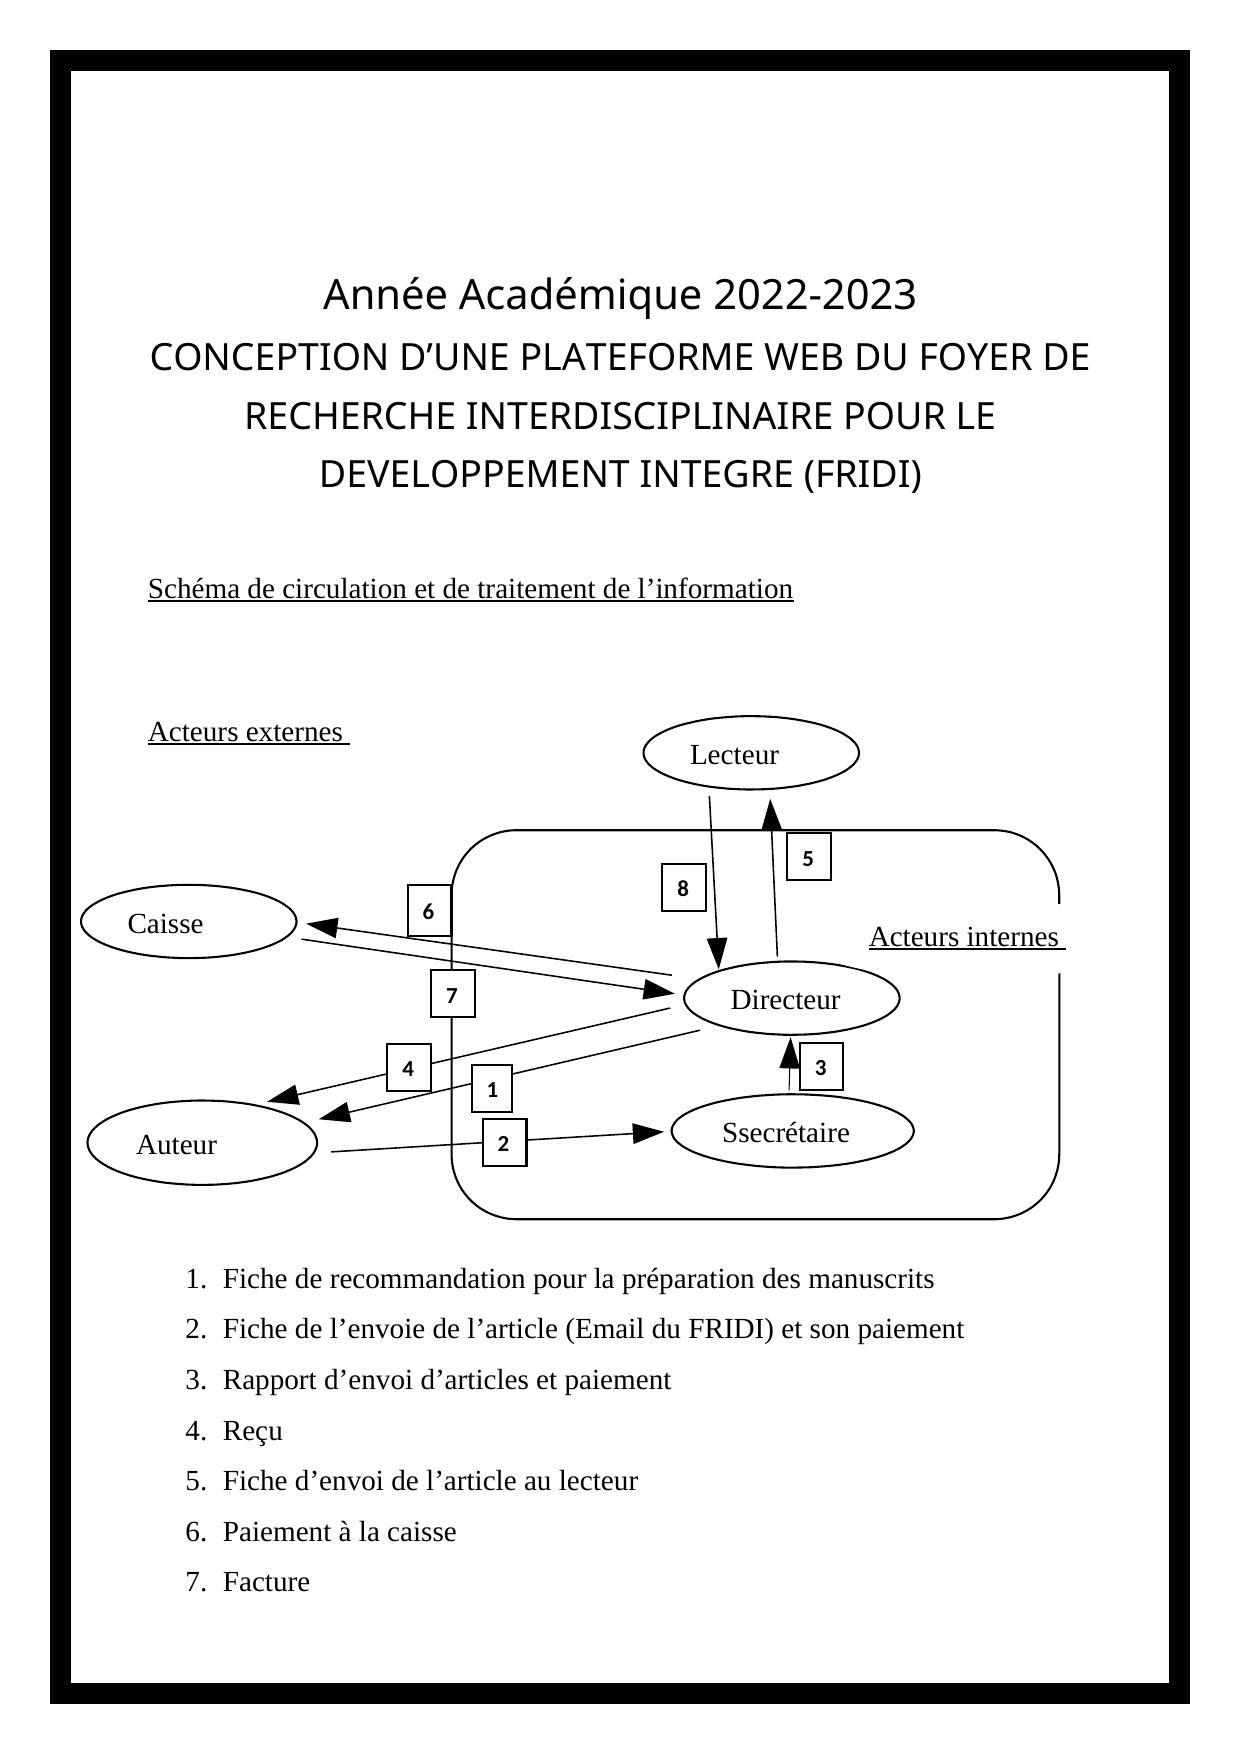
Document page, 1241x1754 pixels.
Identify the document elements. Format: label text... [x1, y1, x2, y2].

list Paiement à la caisse [185, 1514, 1093, 1547]
text Schéma de circulation et de traitement de l’information [148, 571, 1093, 605]
list Reçu [185, 1413, 1093, 1446]
text Année Académique 2022-2023 [148, 265, 1093, 322]
text CONCEPTION D’UNE PLATEFORME WEB DU FOYER DE RECHERCHE INTERDISCIPLINAIRE POUR LE DEVELOPPEMENT INTEGRE (FRIDI) [148, 330, 1093, 499]
list Fiche de recommandation pour la préparation des manuscrits [185, 1261, 1093, 1295]
text Acteurs externes [148, 714, 1093, 748]
list Fiche d’envoi de l’article au lecteur [185, 1463, 1093, 1497]
list Rapport d’envoi d’articles et paiement [185, 1362, 1093, 1396]
list Fiche de l’envoie de l’article (Email du FRIDI) et son paiement [185, 1312, 1093, 1345]
list Facture [185, 1564, 1093, 1598]
